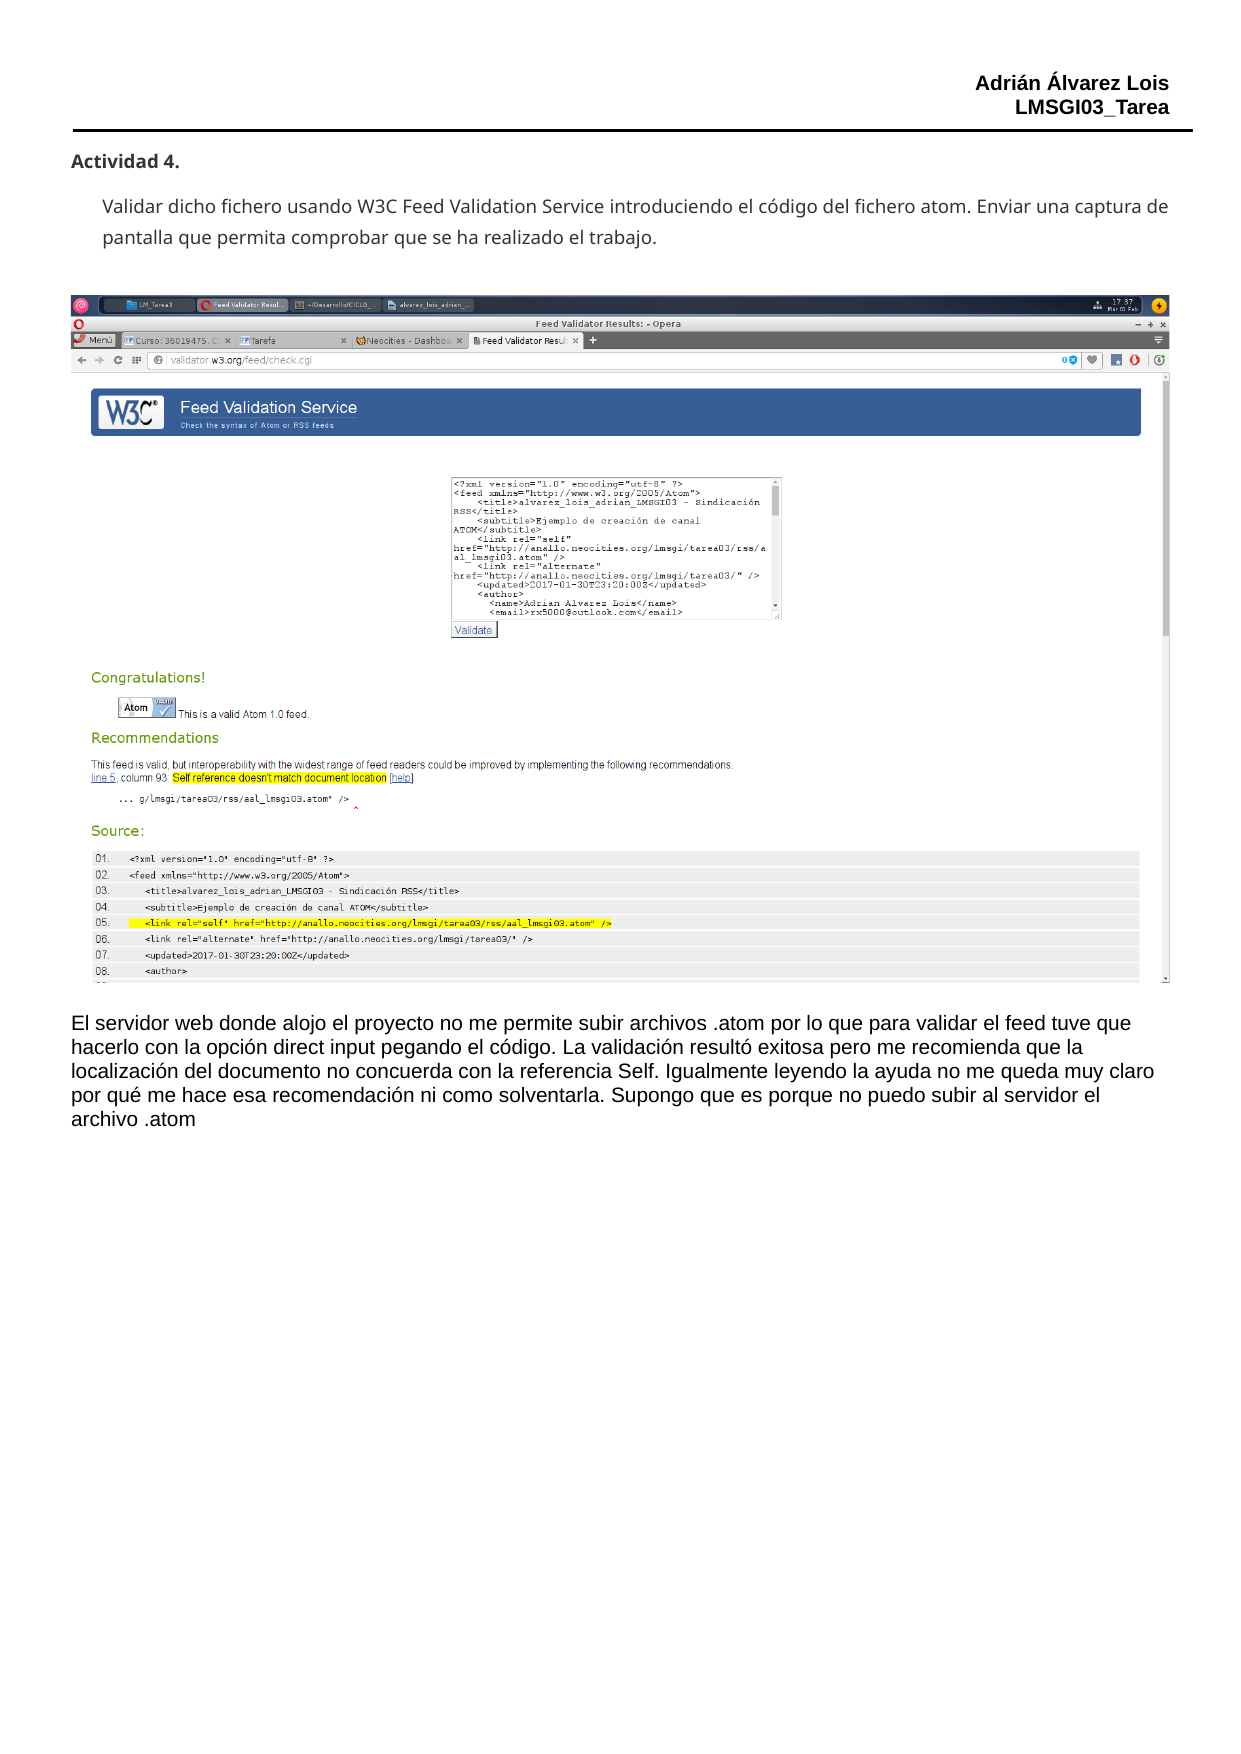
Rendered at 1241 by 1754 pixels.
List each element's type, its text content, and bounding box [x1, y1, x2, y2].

text El servidor web donde alojo el proyecto no me permite subir archivos .atom por lo que para validar el feed tuve que hacerlo con la opción direct input pegando el código. La validación resultó exitosa pero me recomienda que la localización del documento no concuerda con la referencia Self. Igualmente leyendo la ayuda no me queda muy claro por qué me hace esa recomendación ni como solventarla. Supongo que es porque no puedo subir al servidor el archivo .atom [71, 1011, 1169, 1130]
text Validar dicho fichero usando W3C Feed Validation Service introduciendo el código del fichero atom. Enviar una captura de pantalla que permita comprobar que se ha realizado el trabajo. [102, 193, 1169, 249]
text Actividad 4. [71, 148, 1169, 174]
picture [70, 295, 1170, 983]
